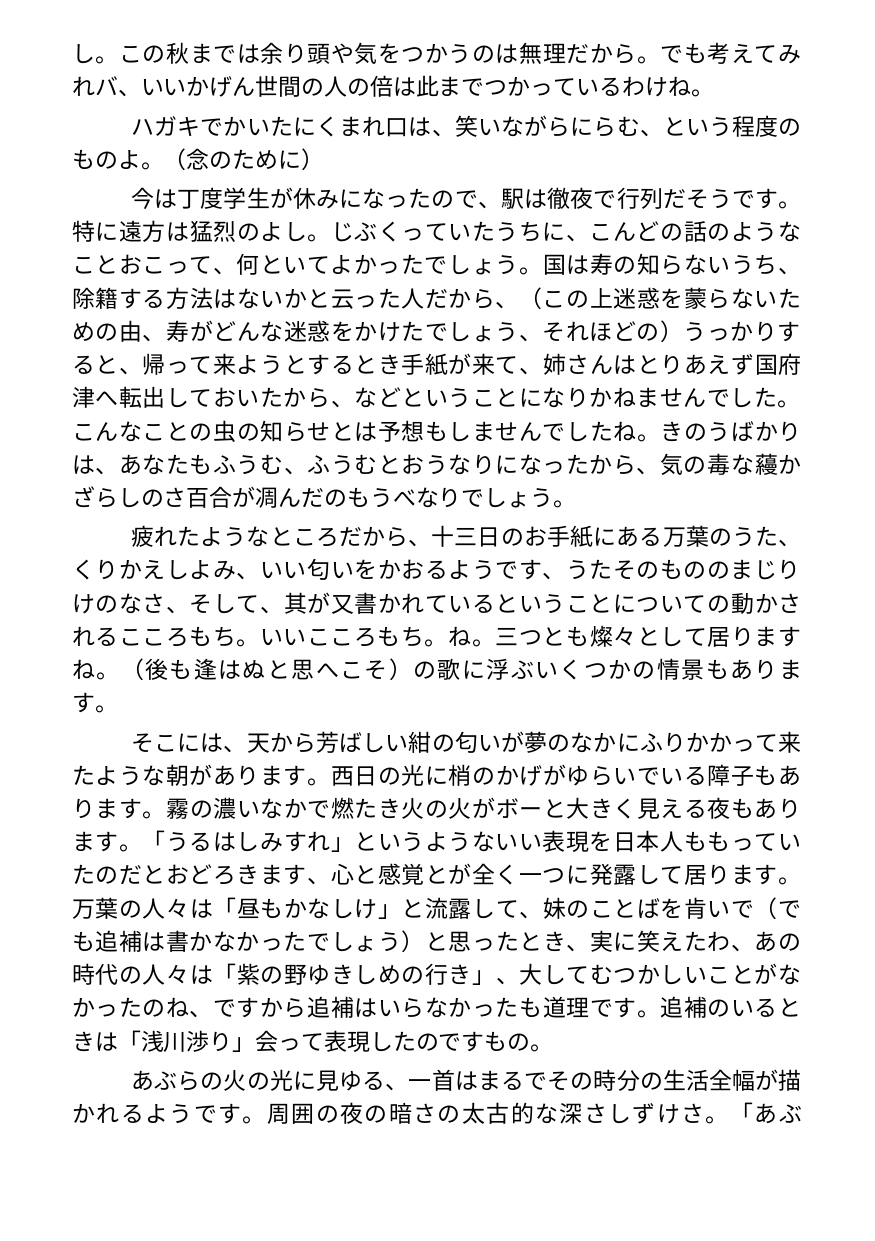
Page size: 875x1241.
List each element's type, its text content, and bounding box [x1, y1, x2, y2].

text ハガキでかいたにくまれ口は、笑いながらにらむ、という程度のものよ。（念のために） [72, 108, 802, 175]
text そこには、天から芳ばしい紺の匂いが夢のなかにふりかかって来たような朝があります。西日の光に梢のかげがゆらいでいる障子もあります。霧の濃いなかで燃たき火の火がボーと大きく見える夜もあります。「うるはしみすれ」というようないい表現を日本人ももっていたのだとおどろきます、心と感覚とが全く一つに発露して居ります。万葉の人々は「昼もかなしけ」と流露して、妹のことばを肯いで（でも追補は書かなかったでしょう）と思ったとき、実に笑えたわ、あの時代の人々は「紫の野ゆきしめの行き」、大してむつかしいことがなかったのね、ですから追補はいらなかったも道理です。追補のいるときは「浅川渉り」会って表現したのですもの。 [72, 724, 802, 1057]
text あぶらの火の光に見ゆる、一首はまるでその時分の生活全幅が描かれるようです。周囲の夜の暗さの太古的な深さしずけさ。「あぶ [72, 1063, 802, 1129]
text 疲れたようなところだから、十三日のお手紙にある万葉のうた、くりかえしよみ、いい匂いをかおるようです、うたそのもののまじりけのなさ、そして、其が又書かれているということについての動かされるこころもち。いいこころもち。ね。三つとも燦々として居りますね。（後も逢はぬと思へこそ）の歌に浮ぶいくつかの情景もあります。 [72, 519, 802, 718]
text 今は丁度学生が休みになったので、駅は徹夜で行列だそうです。特に遠方は猛烈のよし。じぶくっていたうちに、こんどの話のようなことおこって、何といてよかったでしょう。国は寿の知らないうち、除籍する方法はないかと云った人だから、（この上迷惑を蒙らないための由、寿がどんな迷惑をかけたでしょう、それほどの）うっかりすると、帰って来ようとするとき手紙が来て、姉さんはとりあえず国府津へ転出しておいたから、などということになりかねませんでした。こんなことの虫の知らせとは予想もしませんでしたね。きのうばかりは、あなたもふうむ、ふうむとおうなりになったから、気の毒な蘰かざらしのさ百合が凋んだのもうべなりでしょう。 [72, 181, 802, 513]
text し。この秋までは余り頭や気をつかうのは無理だから。でも考えてみれバ、いいかげん世間の人の倍は此までつかっているわけね。 [72, 36, 802, 102]
